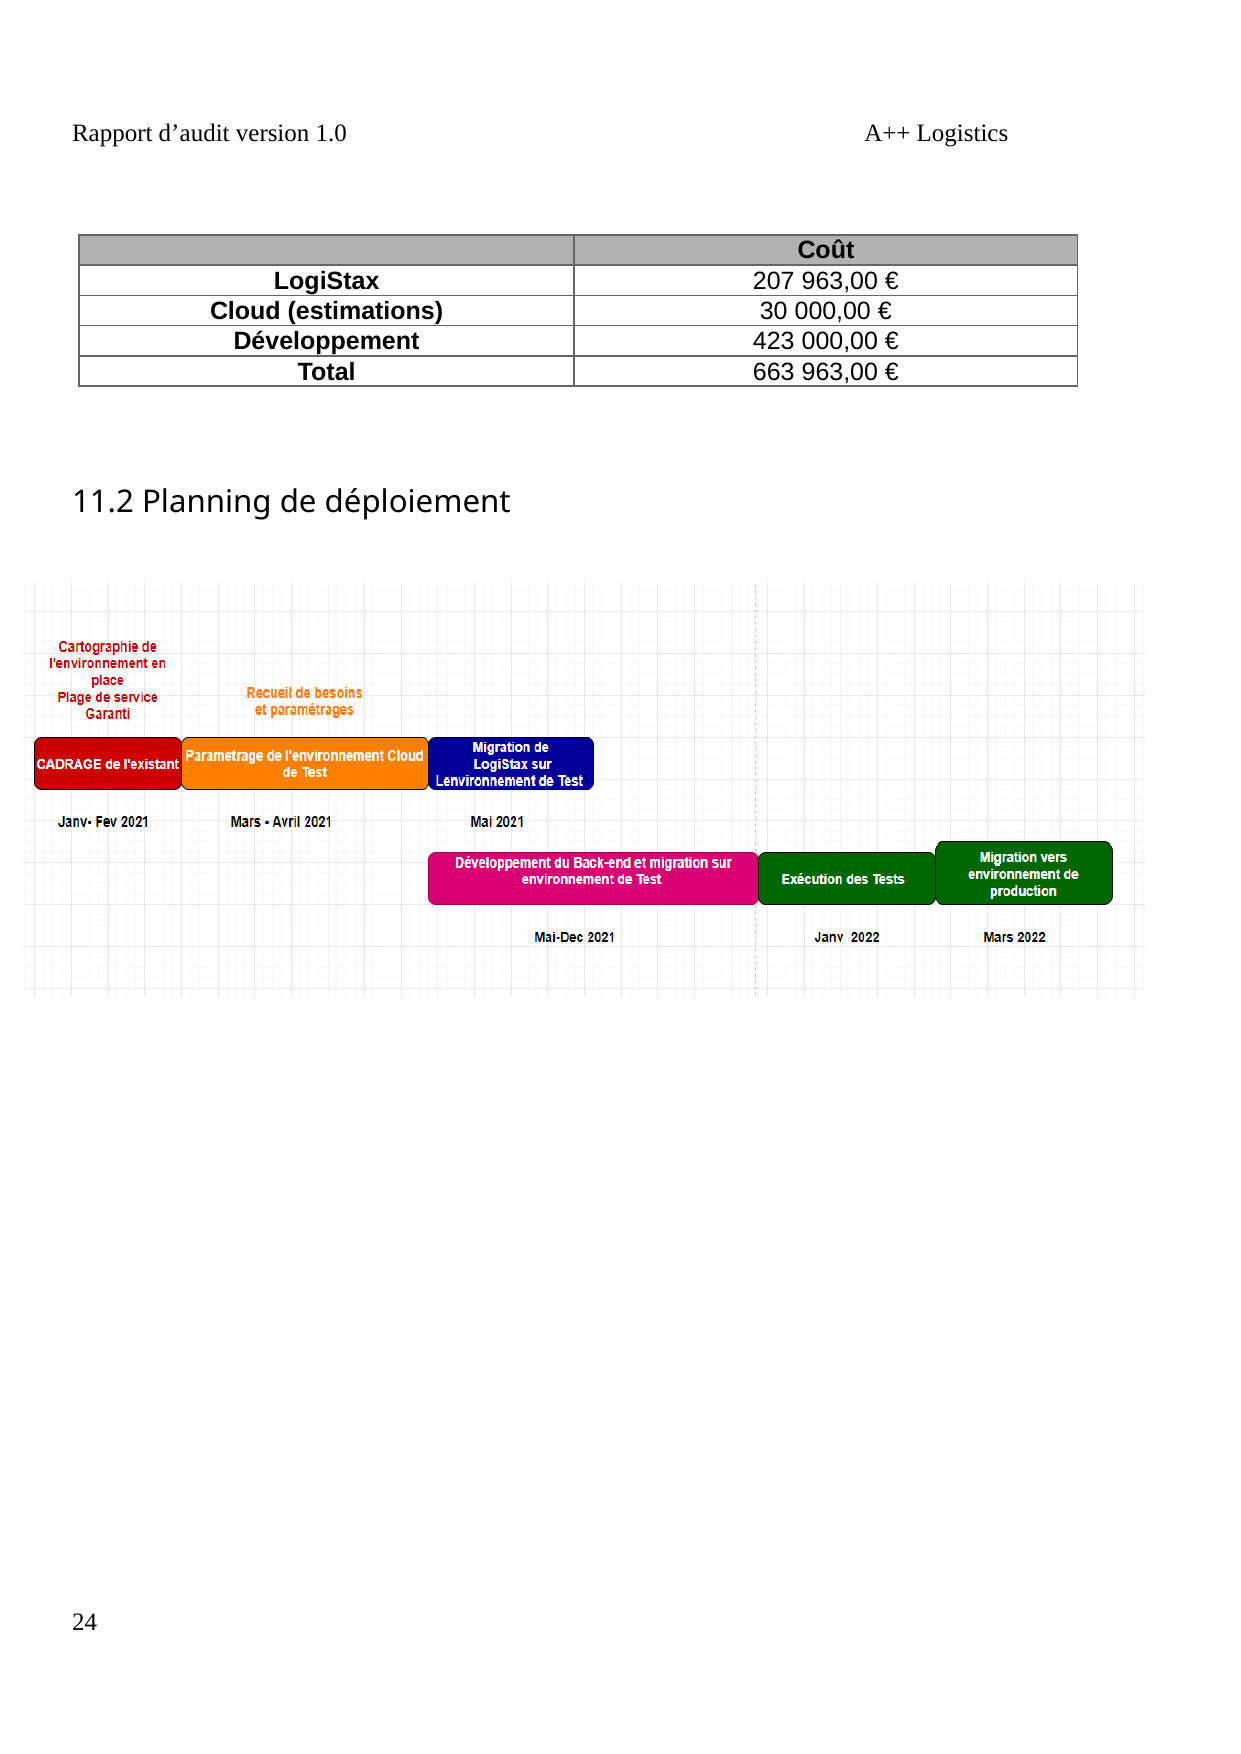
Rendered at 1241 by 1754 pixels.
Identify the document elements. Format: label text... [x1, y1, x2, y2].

table_cell Total [80, 357, 573, 385]
table_cell 423 000,00 € [575, 326, 1077, 355]
table_cell 207 963,00 € [575, 266, 1077, 294]
table_cell LogiStax [80, 266, 573, 294]
table_cell Développement [80, 326, 573, 355]
picture [23, 583, 1145, 997]
table_header Coût [575, 236, 1077, 264]
table_cell Cloud (estimations) [80, 296, 573, 325]
subtitle 11.2 Planning de déploiement [72, 479, 1123, 522]
table_cell 30 000,00 € [575, 296, 1077, 325]
table_cell 663 963,00 € [575, 357, 1077, 385]
table_header [80, 236, 573, 264]
